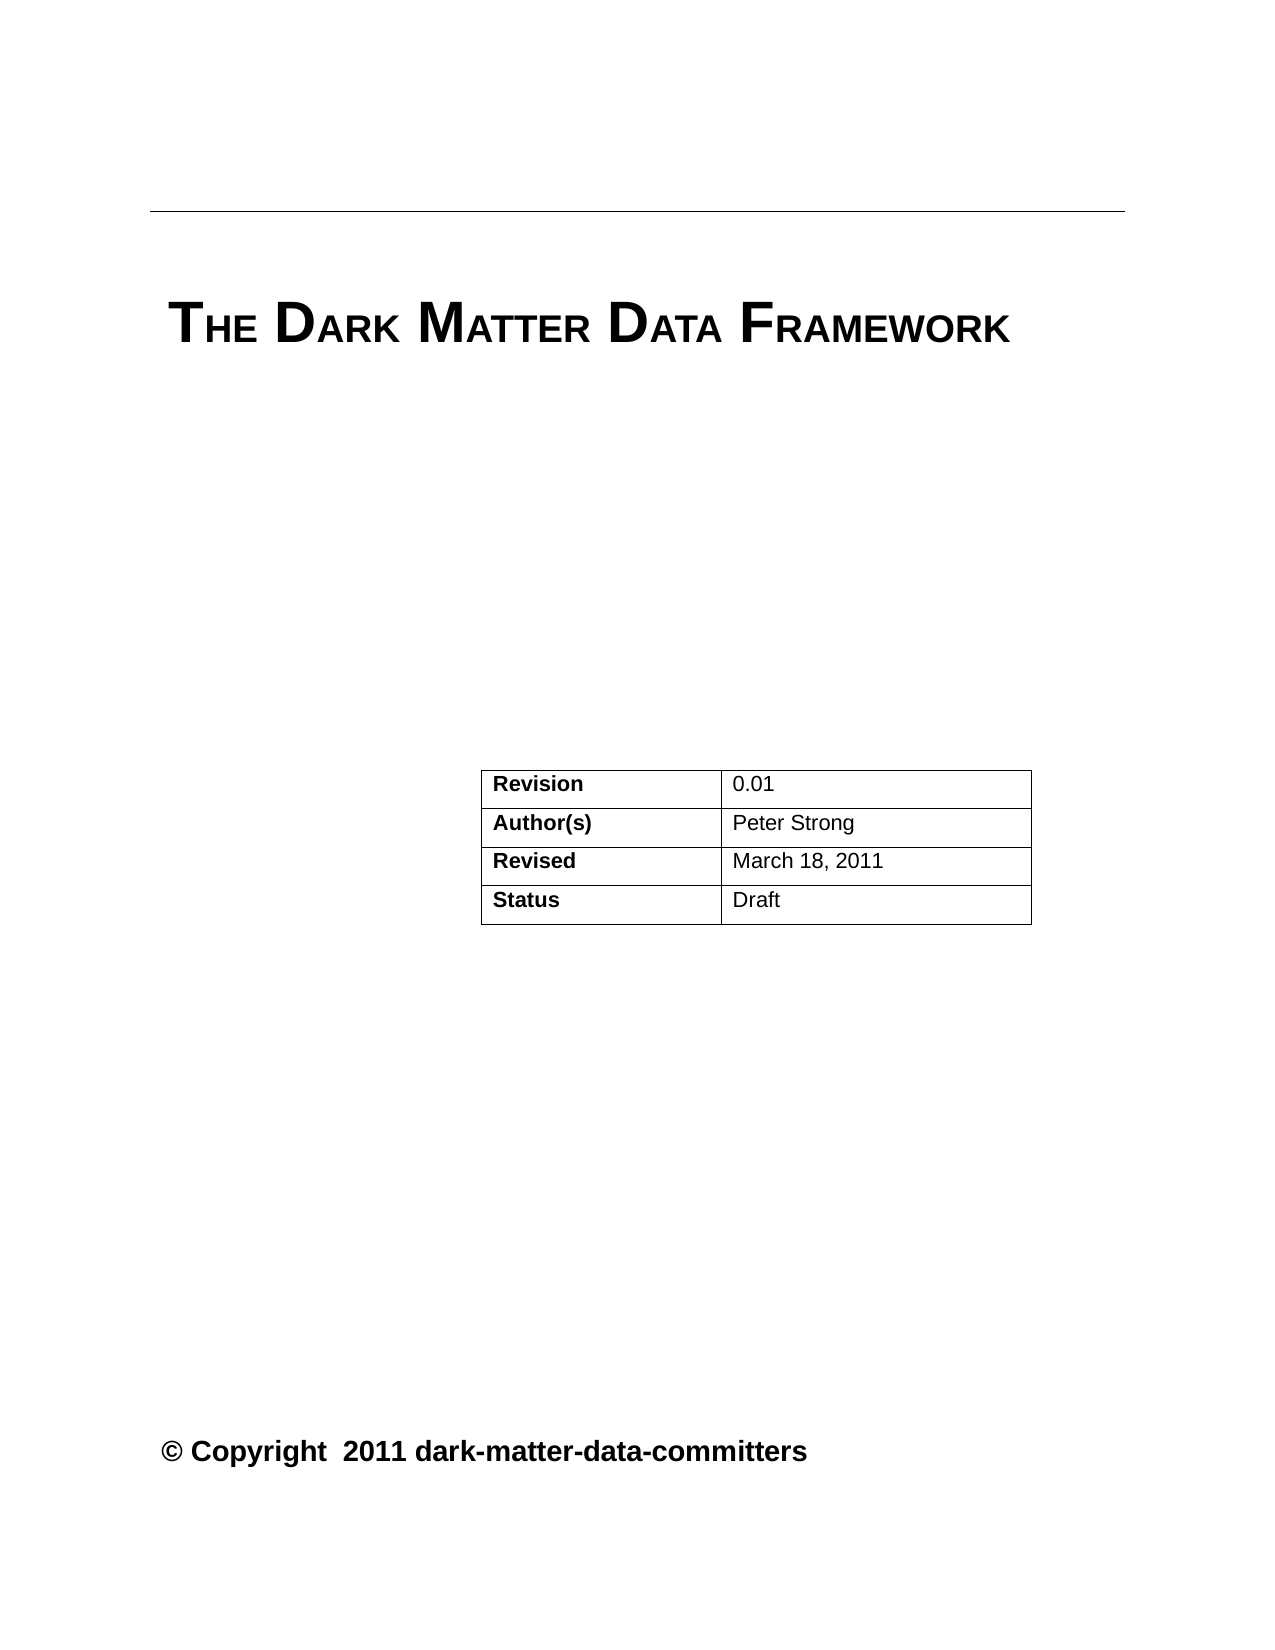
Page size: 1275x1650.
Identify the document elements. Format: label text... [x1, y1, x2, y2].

table_cell Draft [722, 886, 1031, 924]
table_header 0.01 [722, 771, 1031, 808]
table_cell March 18, 2011 [722, 848, 1031, 885]
table_cell Author(s) [482, 809, 721, 847]
title The Dark Matter Data Framework [169, 287, 1125, 407]
table_cell Peter Strong [722, 809, 1031, 847]
table_cell Status [482, 886, 721, 924]
table_cell Revised [482, 848, 721, 885]
table_header Revision [482, 771, 721, 808]
